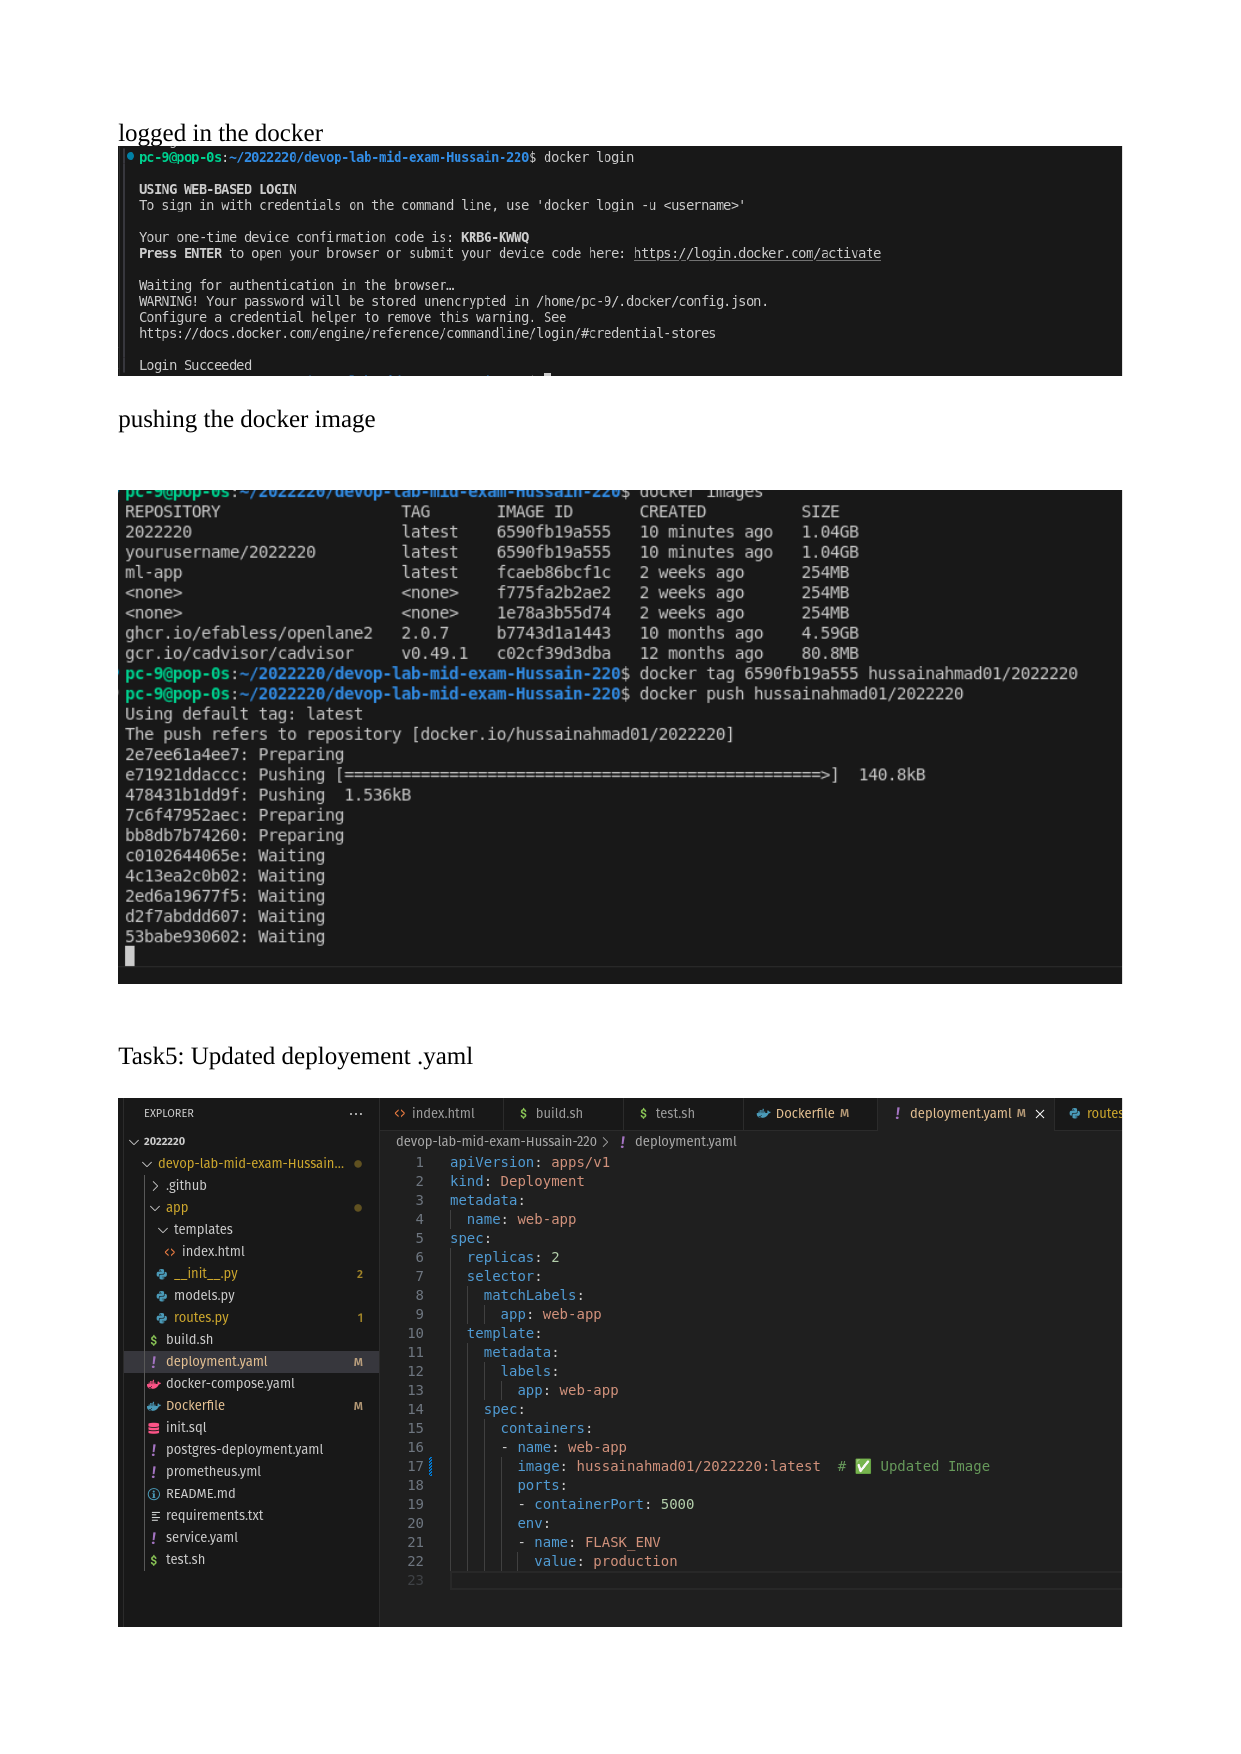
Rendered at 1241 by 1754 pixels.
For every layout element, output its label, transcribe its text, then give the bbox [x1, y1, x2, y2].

text Task5: Updated deployement .yaml [118, 1041, 1122, 1070]
text logged in the docker [118, 118, 1122, 146]
picture [118, 1098, 1123, 1627]
picture [118, 146, 1123, 376]
text pushing the docker image [118, 404, 1122, 461]
picture [118, 490, 1123, 984]
